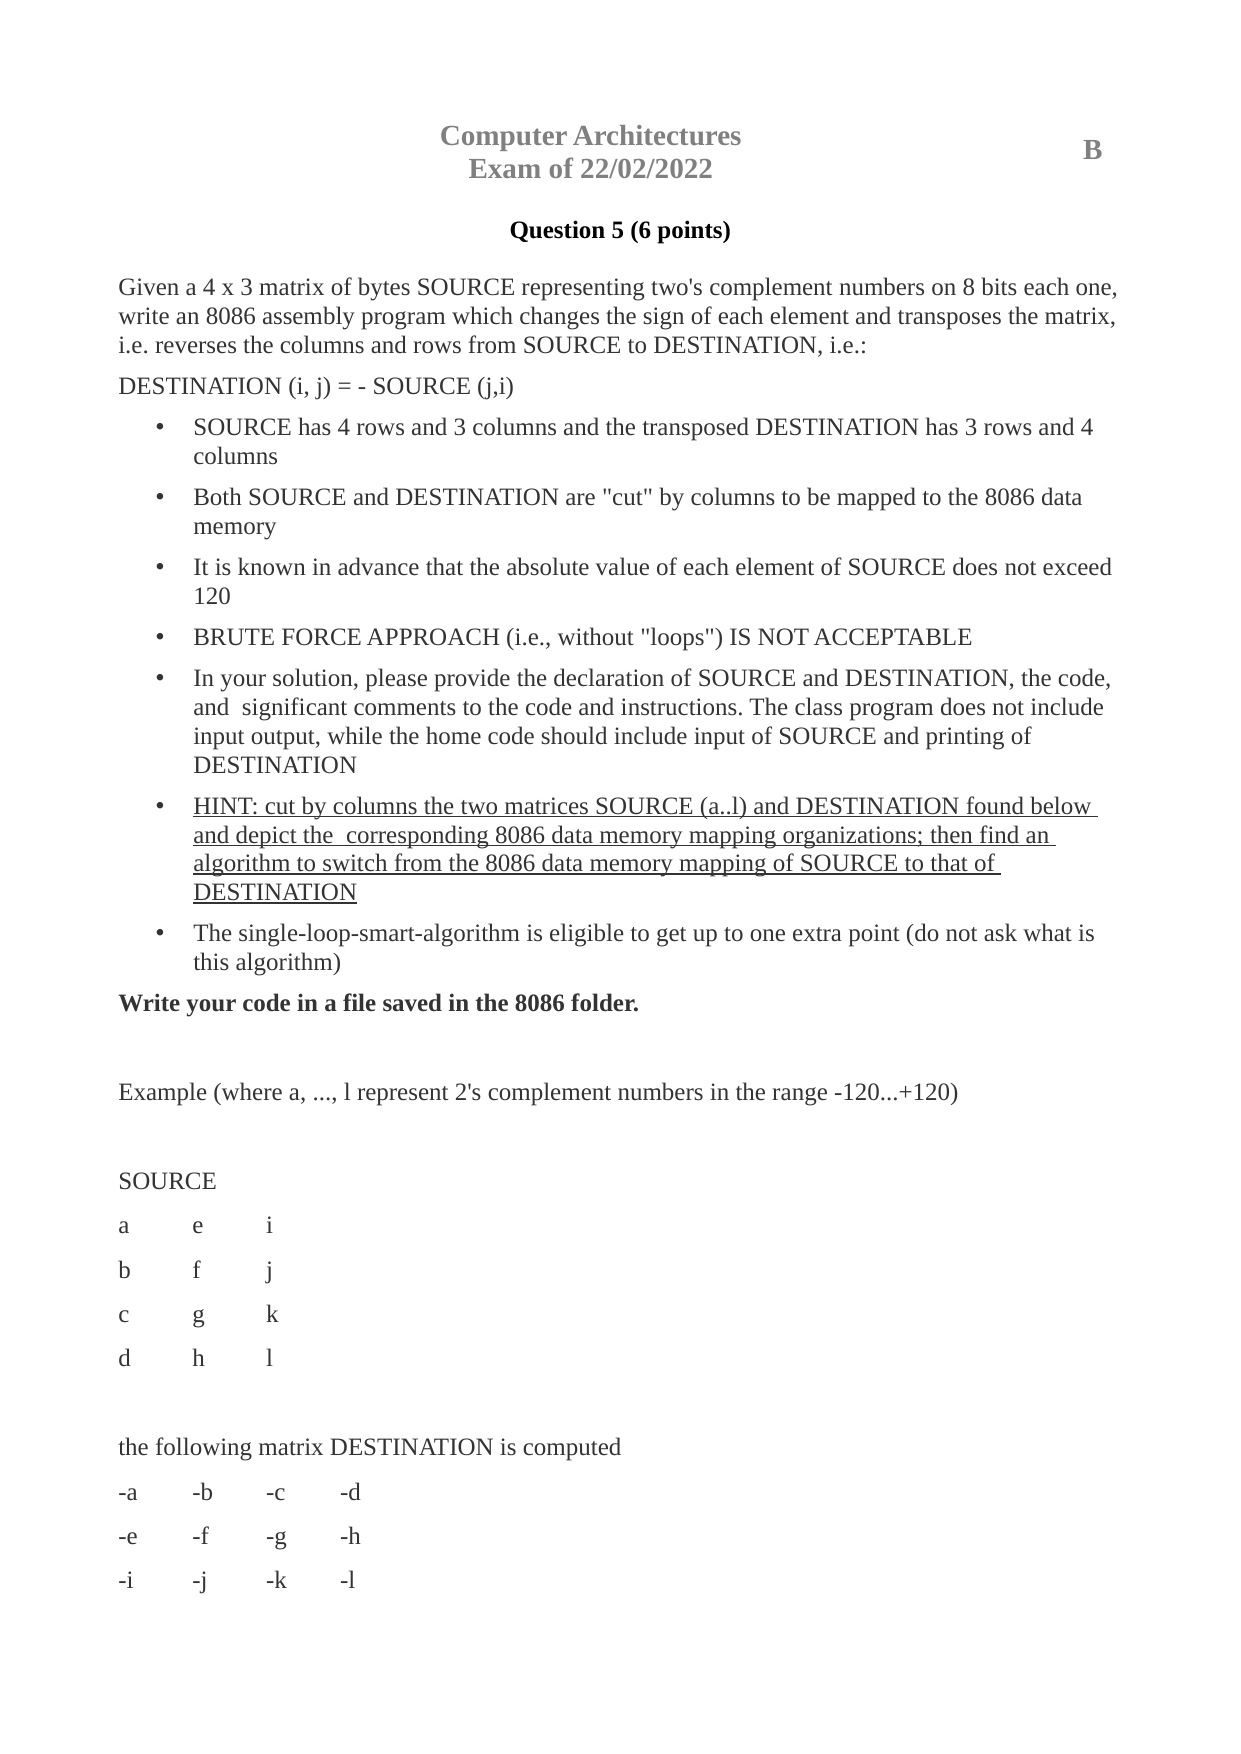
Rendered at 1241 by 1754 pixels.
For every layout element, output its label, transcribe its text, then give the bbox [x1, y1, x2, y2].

text the following matrix DESTINATION is computed [118, 1432, 1122, 1461]
text Given a 4 x 3 matrix of bytes SOURCE representing two's complement numbers on 8 bits each one, write an 8086 assembly program which changes the sign of each element and transposes the matrix, i.e. reverses the columns and rows from SOURCE to DESTINATION, i.e.: [118, 272, 1122, 358]
text DESTINATION (i, j) = - SOURCE (j,i) [118, 371, 1122, 400]
list The single-loop-smart-algorithm is eligible to get up to one extra point (do not ask what is this algorithm) [156, 918, 1122, 976]
list SOURCE has 4 rows and 3 columns and the transposed DESTINATION has 3 rows and 4 columns [156, 412, 1122, 470]
text -e -f -g -h [118, 1521, 1122, 1550]
text SOURCE [118, 1166, 1122, 1195]
list HINT: cut by columns the two matrices SOURCE (a..l) and DESTINATION found below and depict the corresponding 8086 data memory mapping organizations; then find an algorithm to switch from the 8086 data memory mapping of SOURCE to that of DESTINATION [156, 791, 1122, 906]
text c g k [118, 1299, 1122, 1328]
list It is known in advance that the absolute value of each element of SOURCE does not exceed 120 [156, 552, 1122, 610]
text -i -j -k -l [118, 1565, 1122, 1594]
text -a -b -c -d [118, 1477, 1122, 1505]
list In your solution, please provide the declaration of SOURCE and DESTINATION, the code, and significant comments to the code and instructions. The class program does not include input output, while the home code should include input of SOURCE and printing of DESTINATION [156, 663, 1122, 778]
text a e i [118, 1210, 1122, 1239]
text b f j [118, 1255, 1122, 1283]
text d h l [118, 1343, 1122, 1372]
text Write your code in a file saved in the 8086 folder. [118, 988, 1122, 1017]
text Question 5 (6 points) [118, 215, 1122, 243]
list BRUTE FORCE APPROACH (i.e., without "loops") IS NOT ACCEPTABLE [156, 622, 1122, 651]
list Both SOURCE and DESTINATION are "cut" by columns to be mapped to the 8086 data memory [156, 482, 1122, 540]
text Example (where a, ..., l represent 2's complement numbers in the range -120...+120) [118, 1077, 1122, 1106]
